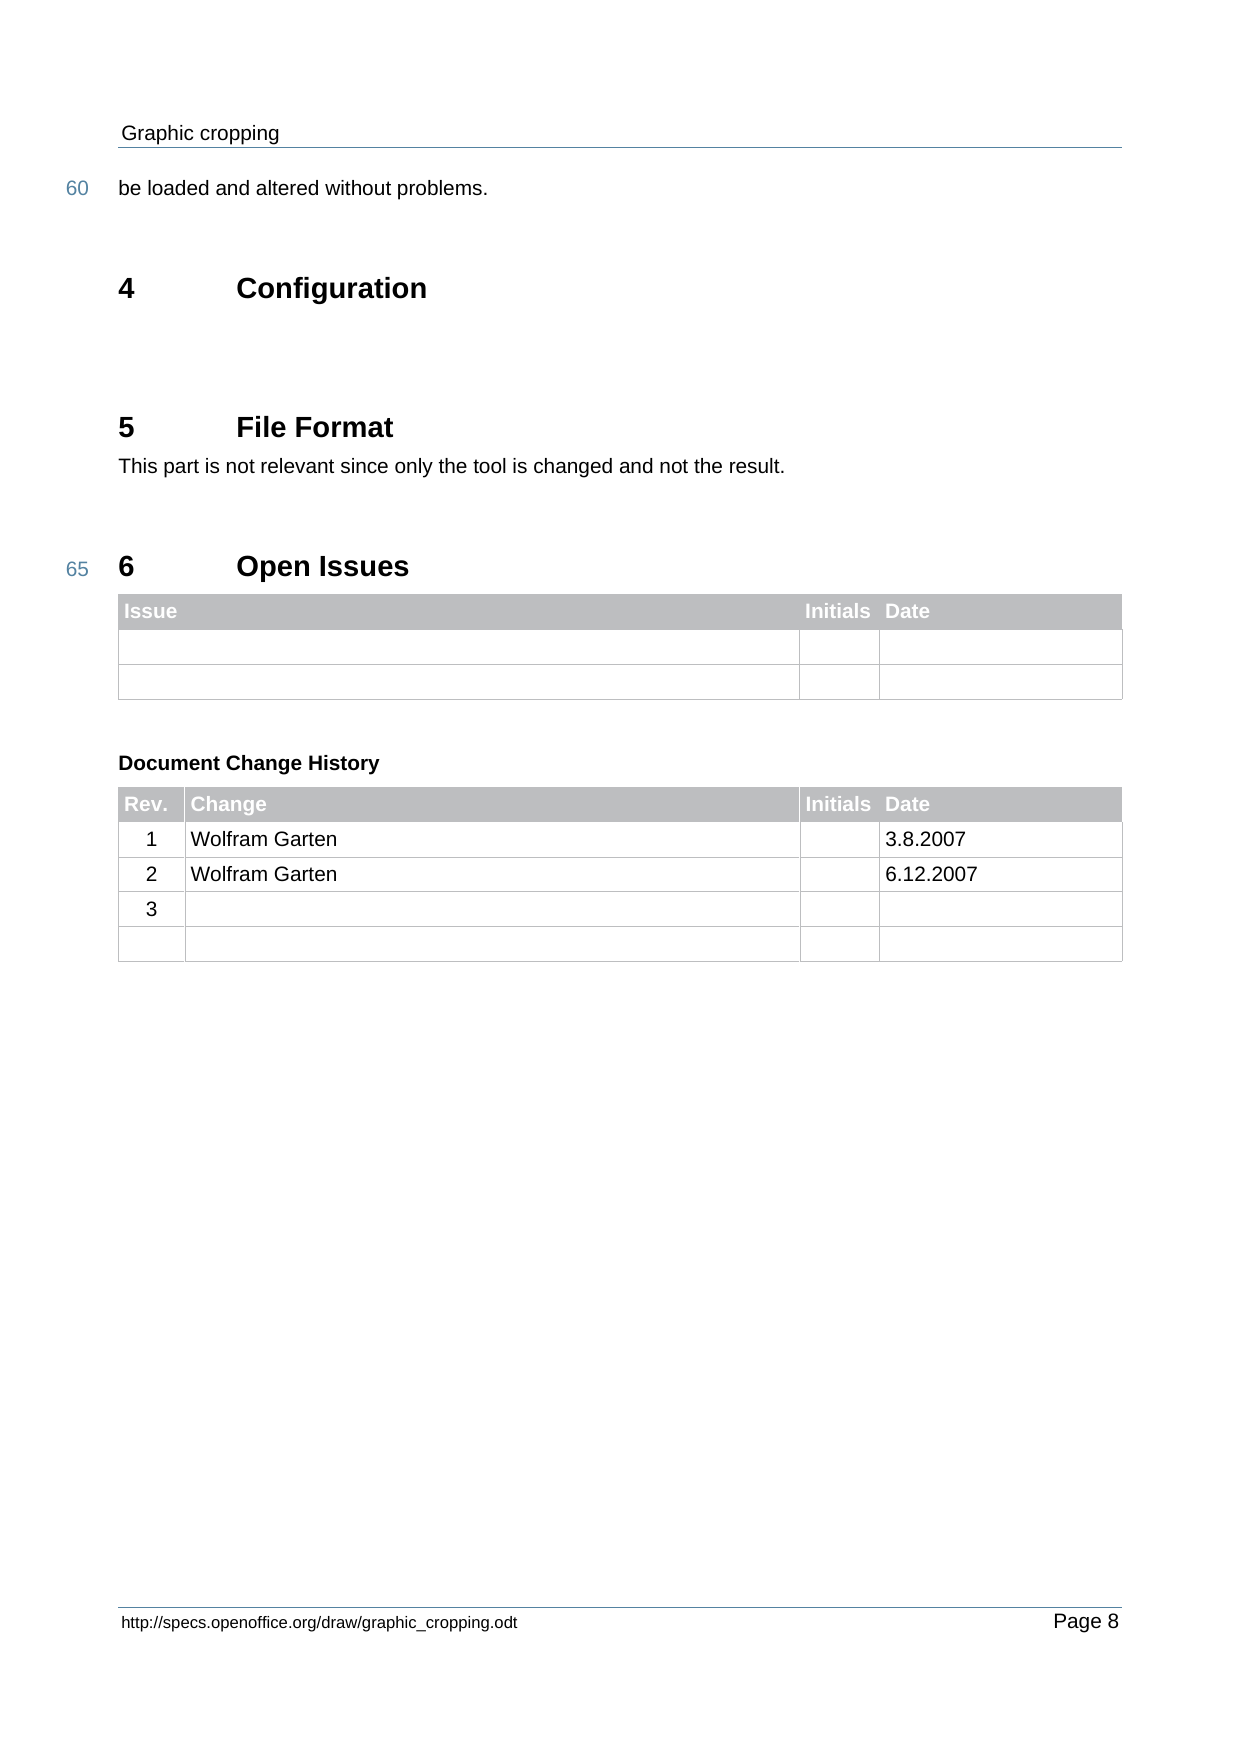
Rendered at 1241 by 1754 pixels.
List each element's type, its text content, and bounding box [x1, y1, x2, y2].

table_cell 6.12.2007 [880, 858, 1122, 891]
table_header Initials [800, 787, 879, 822]
table_header Date [879, 594, 1122, 629]
subtitle Open Issues [118, 550, 1122, 582]
table_cell <State Issue here, State “None”, if all issues are solved> [119, 630, 799, 664]
table_cell Wolfram Garten [186, 858, 799, 891]
table_cell [186, 927, 799, 961]
table_cell [800, 630, 879, 664]
table_cell [801, 927, 879, 961]
table_cell <...> [119, 665, 799, 699]
table_cell [801, 858, 879, 891]
table_cell <Format: Dec 31, 2000> [880, 630, 1122, 664]
table_cell 3 [119, 892, 184, 926]
subtitle Document Change History [118, 752, 1122, 775]
table_cell [880, 665, 1122, 699]
table_cell [186, 892, 799, 926]
table_header Initials [799, 594, 879, 629]
table_cell Wolfram Garten [186, 822, 799, 857]
table_cell 1 [119, 822, 184, 857]
table_header Issue [118, 594, 799, 629]
table_cell [800, 665, 879, 699]
table_cell [801, 822, 879, 857]
table_cell [880, 892, 1122, 926]
table_cell [880, 927, 1122, 961]
table_header Date [879, 787, 1122, 822]
subtitle Configuration [118, 272, 1122, 304]
table_cell [801, 892, 879, 926]
text This part is not relevant since only the tool is changed and not the result. [118, 455, 1122, 478]
table_header Change [185, 787, 799, 822]
text be loaded and altered without problems. [118, 177, 1122, 200]
table_cell 2 [119, 858, 184, 891]
subtitle File Format [118, 411, 1122, 443]
table_header Rev. [118, 787, 184, 822]
table_cell 3.8.2007 [880, 822, 1122, 857]
table_cell <...> [119, 927, 184, 961]
